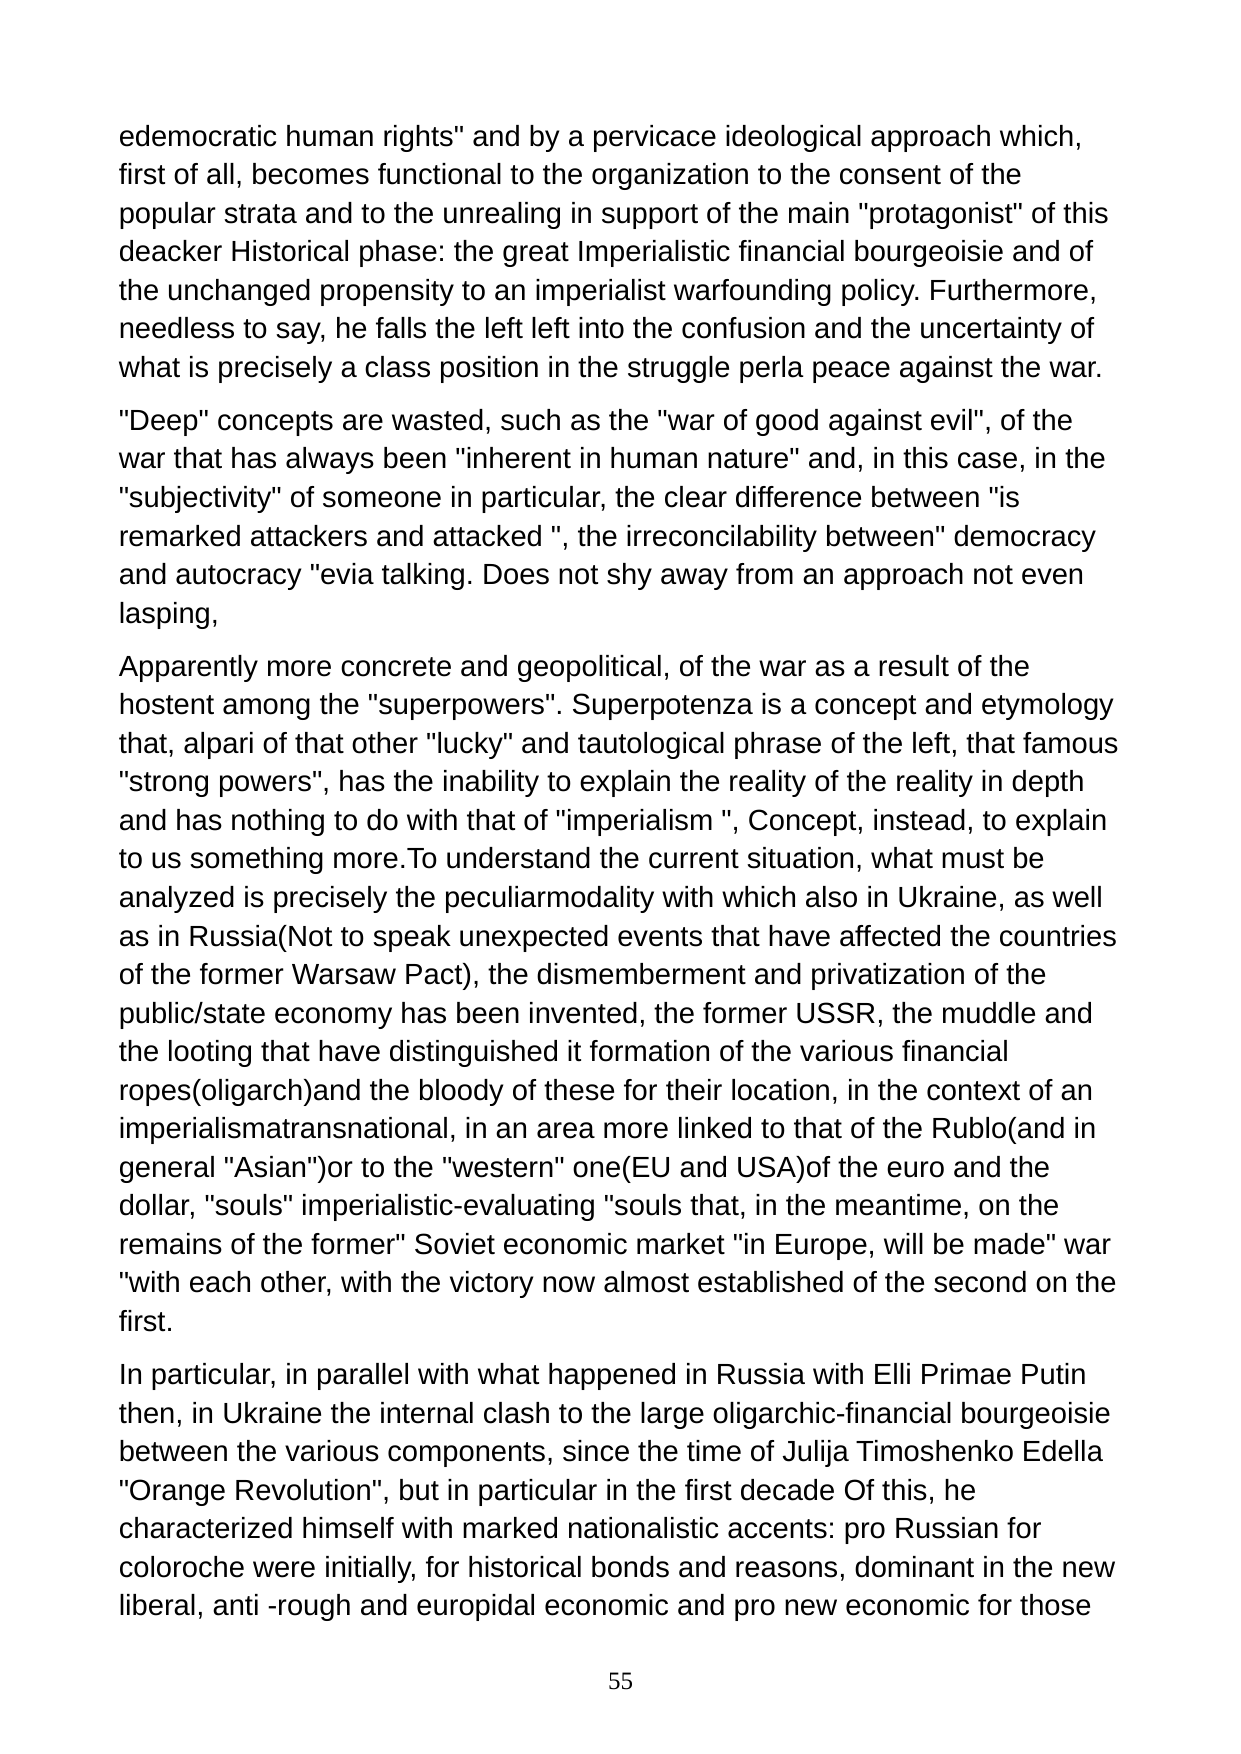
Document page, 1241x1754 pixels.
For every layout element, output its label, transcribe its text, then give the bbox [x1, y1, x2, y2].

text In particular, in parallel with what happened in Russia with Elli Primae Putin then, in Ukraine the internal clash to the large oligarchic-financial bourgeoisie between the various components, since the time of Julija Timoshenko Edella "Orange Revolution", but in particular in the first decade Of this, he characterized himself with marked nationalistic accents: pro Russian for coloroche were initially, for historical bonds and reasons, dominant in the new liberal, anti -rough and europidal economic and pro new economic for those [118, 1357, 1122, 1622]
text Apparently more concrete and geopolitical, of the war as a result of the hostent among the "superpowers". Superpotenza is a concept and etymology that, alpari of that other "lucky" and tautological phrase of the left, that famous "strong powers", has the inability to explain the reality of the reality in depth and has nothing to do with that of "imperialism ", Concept, instead, to explain to us something more.To understand the current situation, what must be analyzed is precisely the peculiarmodality with which also in Ukraine, as well as in Russia(Not to speak unexpected events that have affected the countries of the former Warsaw Pact), the dismemberment and privatization of the public/state economy has been invented, the former USSR, the muddle and the looting that have distinguished it formation of the various financial ropes(oligarch)and the bloody of these for their location, in the context of an imperialismatransnational, in an area more linked to that of the Rublo(and in general "Asian")or to the "western" one(EU and USA)of the euro and the dollar, "souls" imperialistic-evaluating "souls that, in the meantime, on the remains of the former" Soviet economic market "in Europe, will be made" war "with each other, with the victory now almost established of the second on the first. [118, 649, 1122, 1337]
text edemocratic human rights" and by a pervicace ideological approach which, first of all, becomes functional to the organization to the consent of the popular strata and to the unrealing in support of the main "protagonist" of this deacker Historical phase: the great Imperialistic financial bourgeoisie and of the unchanged propensity to an imperialist warfounding policy. Furthermore, needless to say, he falls the left left into the confusion and the uncertainty of what is precisely a class position in the struggle perla peace against the war. [118, 118, 1122, 383]
text "Deep" concepts are wasted, such as the "war of good against evil", of the war that has always been "inherent in human nature" and, in this case, in the "subjectivity" of someone in particular, the clear difference between "is remarked attackers and attacked ", the irreconcilability between" democracy and autocracy "evia talking. Does not shy away from an approach not even lasping, [118, 403, 1122, 629]
